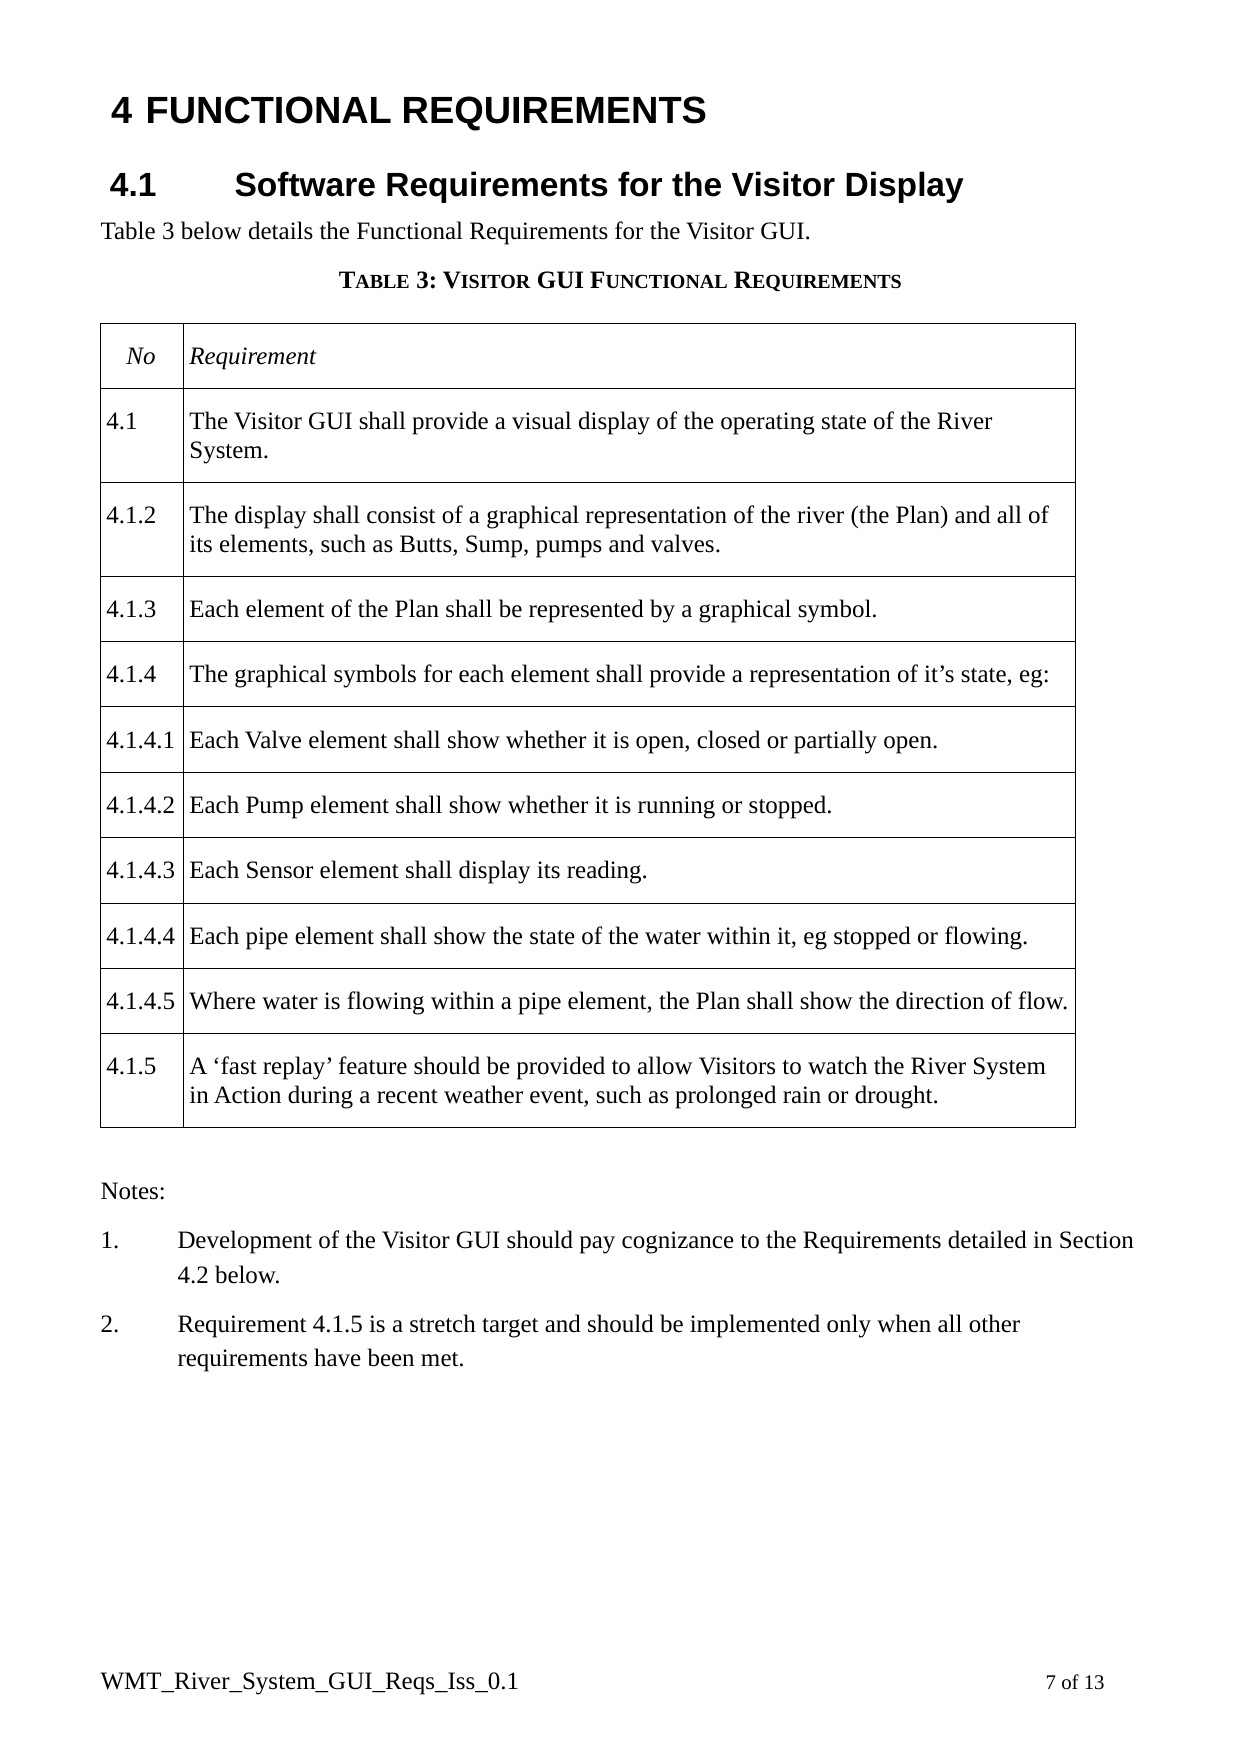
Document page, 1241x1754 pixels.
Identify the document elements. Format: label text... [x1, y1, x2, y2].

table_header Requirement [184, 324, 1075, 388]
table_cell Each element of the Plan shall be represented by a graphical symbol. [184, 577, 1075, 641]
table_cell The Visitor GUI shall provide a visual display of the operating state of the River System. [184, 389, 1075, 482]
table_header No [101, 324, 183, 388]
table_cell 4.1.4.1 [101, 707, 183, 772]
subtitle Table 3: Visitor GUI Functional Requirements [100, 265, 1140, 294]
table_cell 4.1.4 [101, 642, 183, 706]
table_cell 4.1.4.3 [101, 838, 183, 902]
table_cell 4.1.5 [101, 1034, 183, 1127]
table_cell 4.1 [101, 389, 183, 482]
table_cell Each Pump element shall show whether it is running or stopped. [184, 773, 1075, 837]
table_cell Each pipe element shall show the state of the water within it, eg stopped or flowing. [184, 904, 1075, 968]
table_cell Where water is flowing within a pipe element, the Plan shall show the direction of flow. [184, 969, 1075, 1033]
table_cell 4.1.4.5 [101, 969, 183, 1033]
table_cell The graphical symbols for each element shall provide a representation of it’s state, eg: [184, 642, 1075, 706]
text Table 3 below details the Functional Requirements for the Visitor GUI. [100, 216, 1140, 244]
text 1. Development of the Visitor GUI should pay cognizance to the Requirements detailed in Section 4.2 below. [100, 1225, 1140, 1288]
table_cell 4.1.3 [101, 577, 183, 641]
table_cell 4.1.4.2 [101, 773, 183, 837]
text Notes: [100, 1176, 1140, 1205]
table_cell A ‘fast replay’ feature should be provided to allow Visitors to watch the River System in Action during a recent weather event, such as prolonged rain or drought. [184, 1034, 1075, 1127]
subtitle FUNCTIONAL REQUIREMENTS [100, 88, 1140, 131]
table_cell 4.1.2 [101, 483, 183, 576]
table_cell The display shall consist of a graphical representation of the river (the Plan) and all of its elements, such as Butts, Sump, pumps and valves. [184, 483, 1075, 576]
text 2. Requirement 4.1.5 is a stretch target and should be implemented only when all other requirements have been met. [100, 1309, 1140, 1372]
subtitle Software Requirements for the Visitor Display [100, 165, 1140, 203]
table_cell Each Sensor element shall display its reading. [184, 838, 1075, 902]
table_cell 4.1.4.4 [101, 904, 183, 968]
table_cell Each Valve element shall show whether it is open, closed or partially open. [184, 707, 1075, 772]
